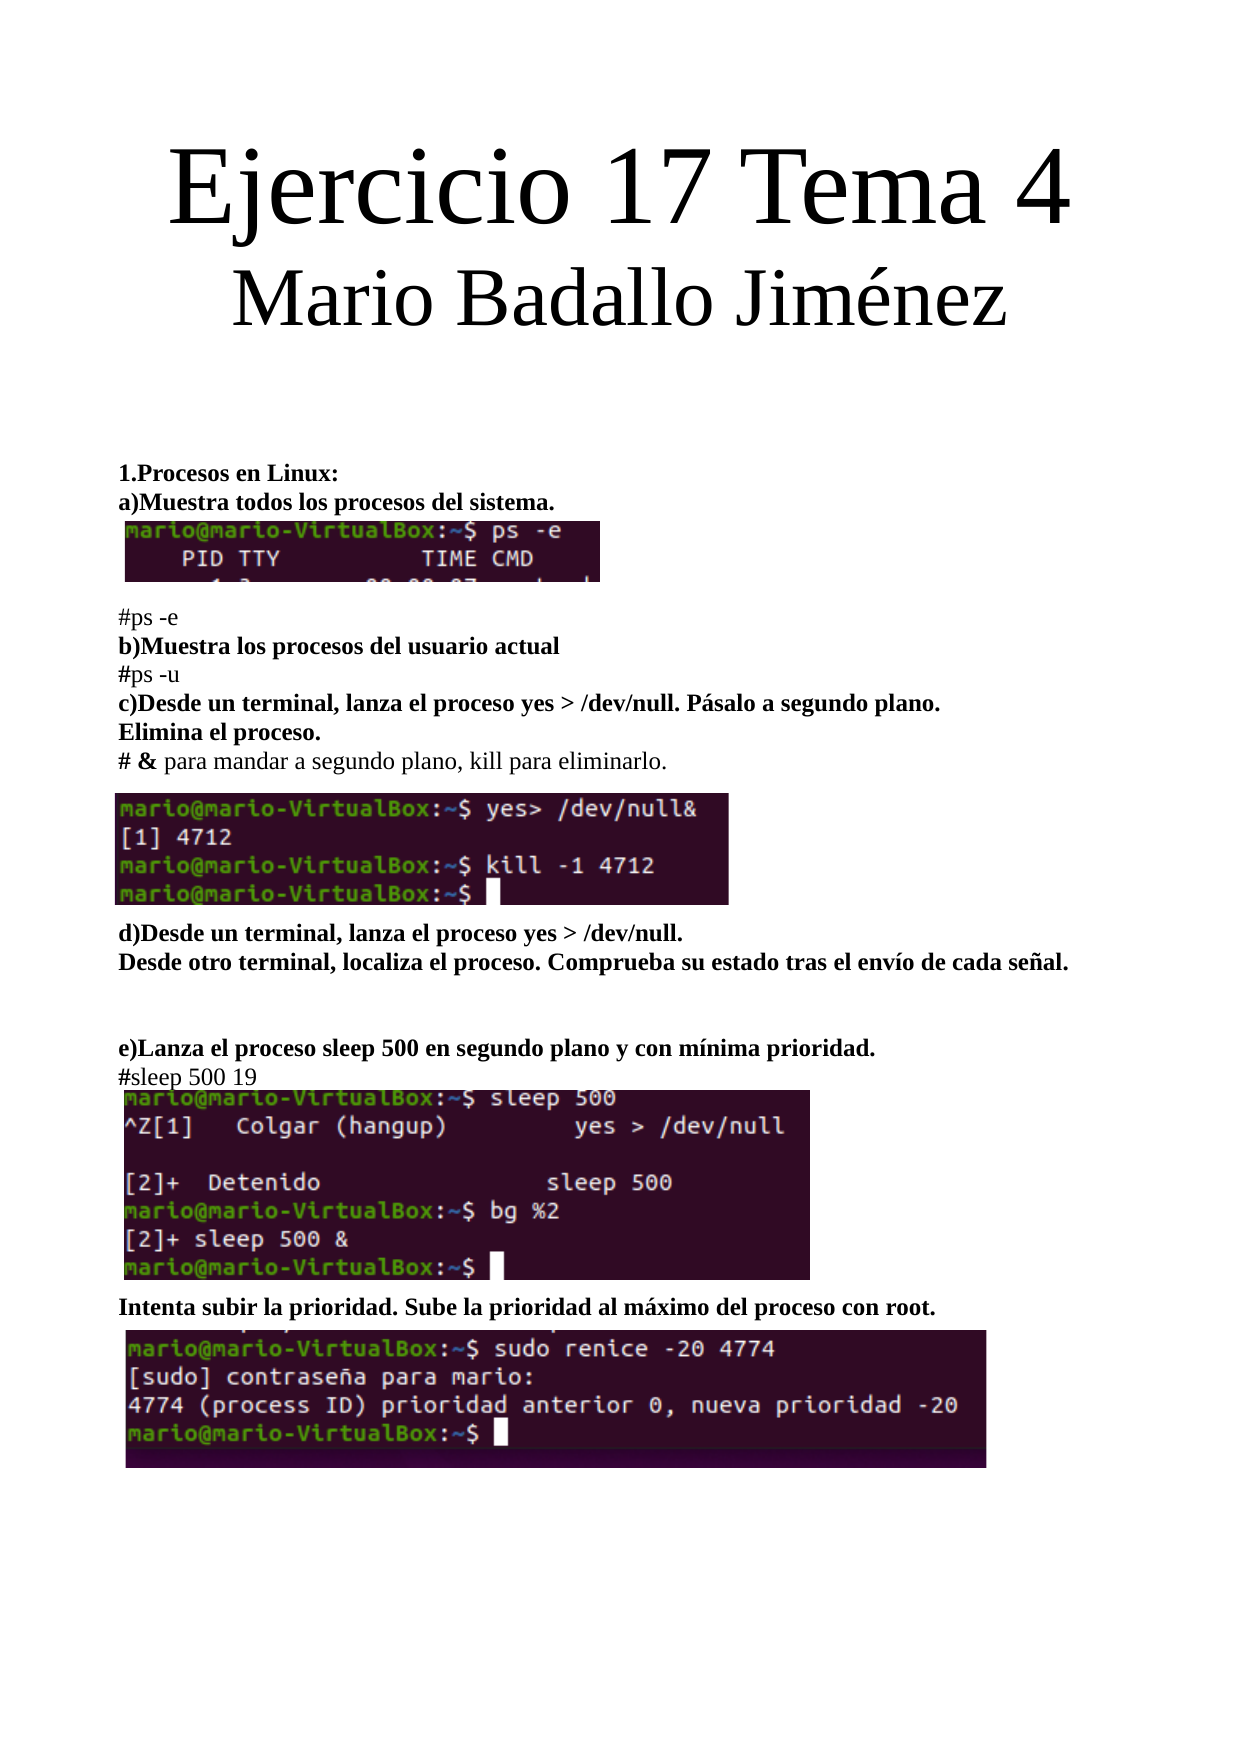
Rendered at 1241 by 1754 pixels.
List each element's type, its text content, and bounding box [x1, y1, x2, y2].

text Intenta subir la prioridad. Sube la prioridad al máximo del proceso con root. [118, 1292, 1122, 1321]
text #sleep 500 19 [118, 1062, 1122, 1091]
text Desde otro terminal, localiza el proceso. Comprueba su estado tras el envío de cada señal. [118, 947, 1122, 976]
picture [124, 1090, 810, 1280]
text Elimina el proceso. [118, 717, 1122, 746]
text #ps -e [118, 602, 1122, 631]
picture [124, 521, 600, 582]
text a)Muestra todos los procesos del sistema. [118, 487, 1122, 516]
text b)Muestra los procesos del usuario actual [118, 631, 1122, 659]
text c)Desde un terminal, lanza el proceso yes > /dev/null. Pásalo a segundo plano. [118, 688, 1122, 717]
picture [114, 793, 729, 905]
text 1.Procesos en Linux: [118, 458, 1122, 487]
text #ps -u [118, 659, 1122, 688]
text d)Desde un terminal, lanza el proceso yes > /dev/null. [118, 918, 1122, 947]
text # & para mandar a segundo plano, kill para eliminarlo. [118, 746, 1122, 774]
picture [125, 1330, 987, 1468]
text e)Lanza el proceso sleep 500 en segundo plano y con mínima prioridad. [118, 1033, 1122, 1062]
text Ejercicio 17 Tema 4 [118, 118, 1122, 247]
text Mario Badallo Jiménez [118, 247, 1122, 343]
